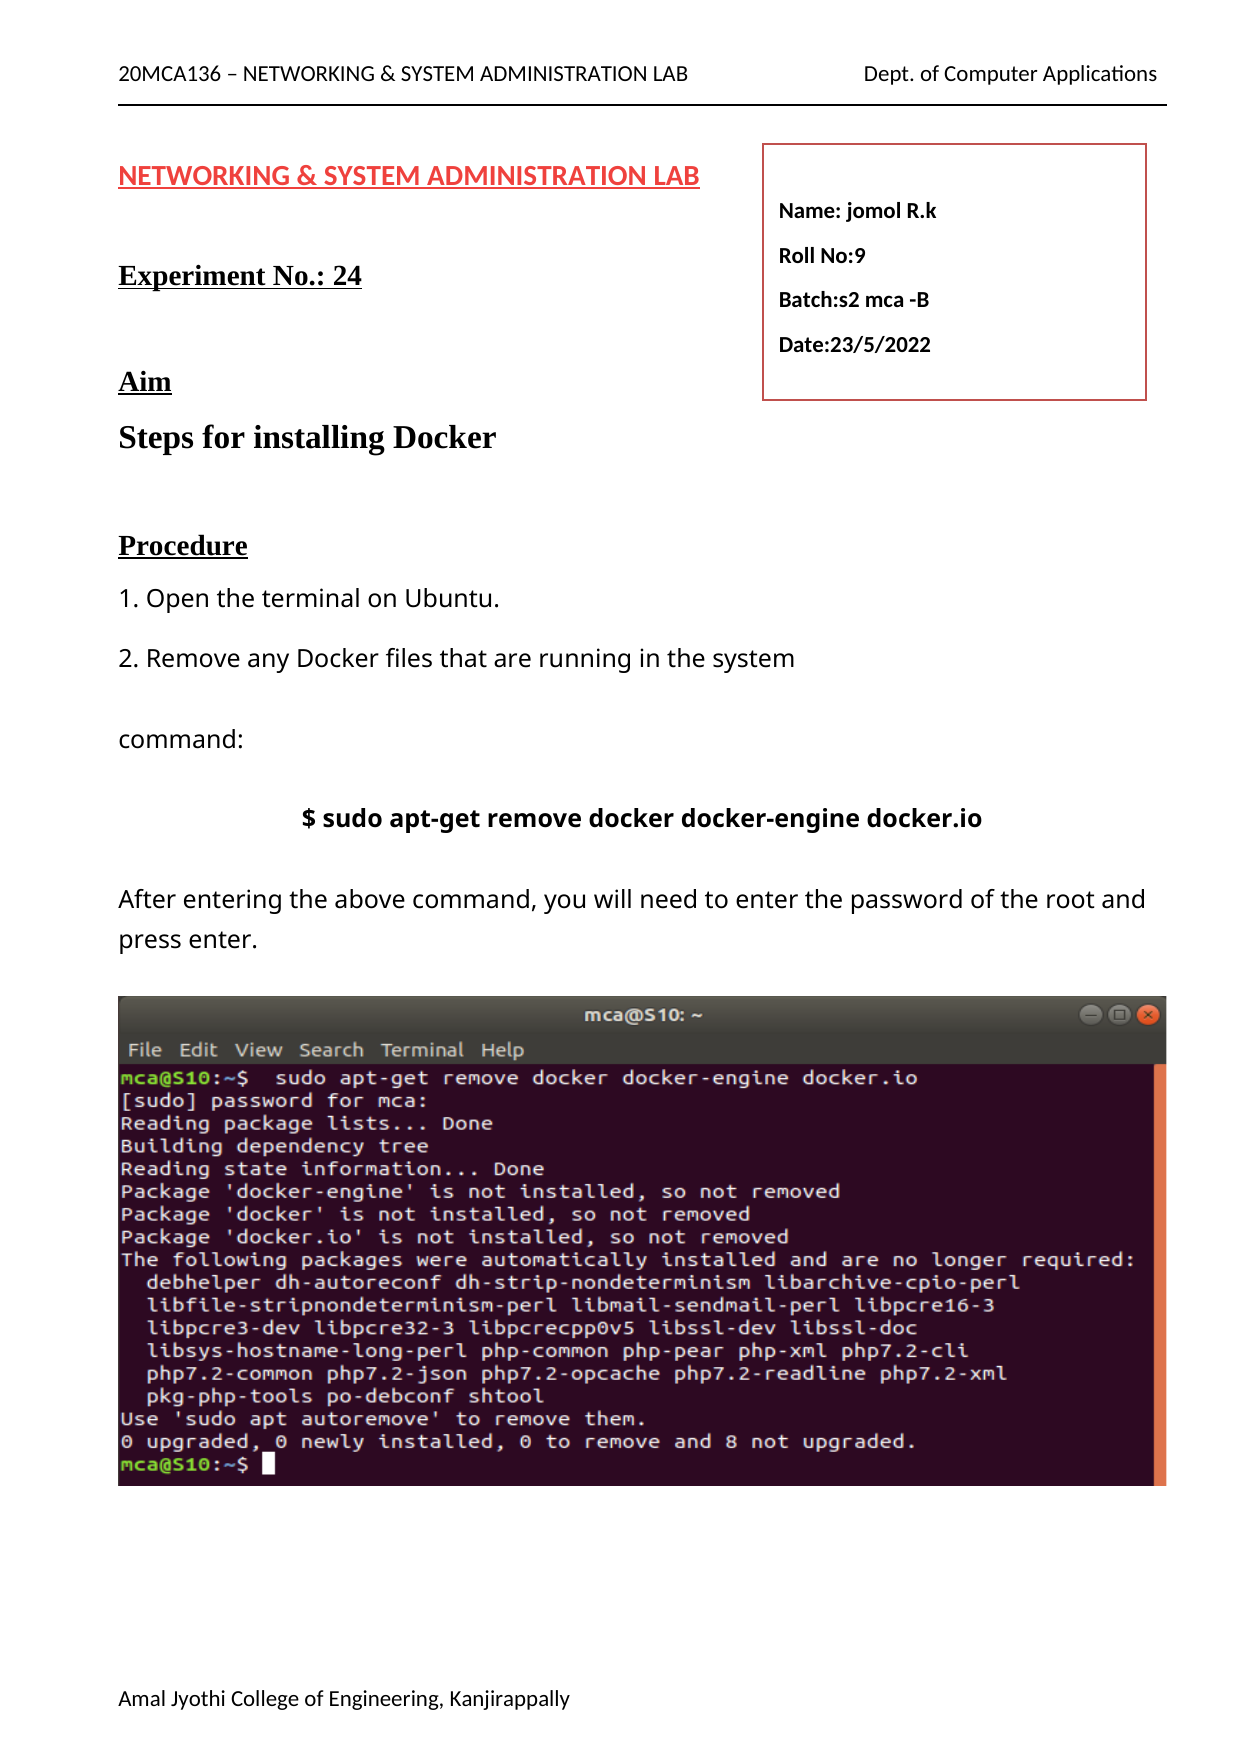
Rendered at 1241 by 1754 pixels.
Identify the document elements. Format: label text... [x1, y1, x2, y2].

text Name: jomol R.k [778, 196, 1131, 224]
text Roll No:9 [778, 241, 1131, 269]
text 2. Remove any Docker files that are running in the system [118, 634, 1167, 675]
text Steps for installing Docker [118, 417, 1167, 455]
text [1147, 364, 1167, 398]
text Aim [118, 364, 762, 398]
text 1. Open the terminal on Ubuntu. [118, 581, 1167, 615]
text $ sudo apt-get remove docker docker-engine docker.io [118, 797, 1167, 834]
text After entering the above command, you will need to enter the password of the root and press enter. [118, 875, 1167, 956]
text Procedure [118, 528, 1167, 561]
text [1147, 258, 1167, 292]
picture [118, 996, 1167, 1486]
text Experiment No.: 24 [118, 258, 762, 292]
text command: [118, 716, 1167, 756]
text NETWORKING & SYSTEM ADMINISTRATION LAB [118, 157, 762, 192]
text Date:23/5/2022 [778, 330, 1131, 358]
text Batch:s2 mca -B [778, 286, 1131, 314]
